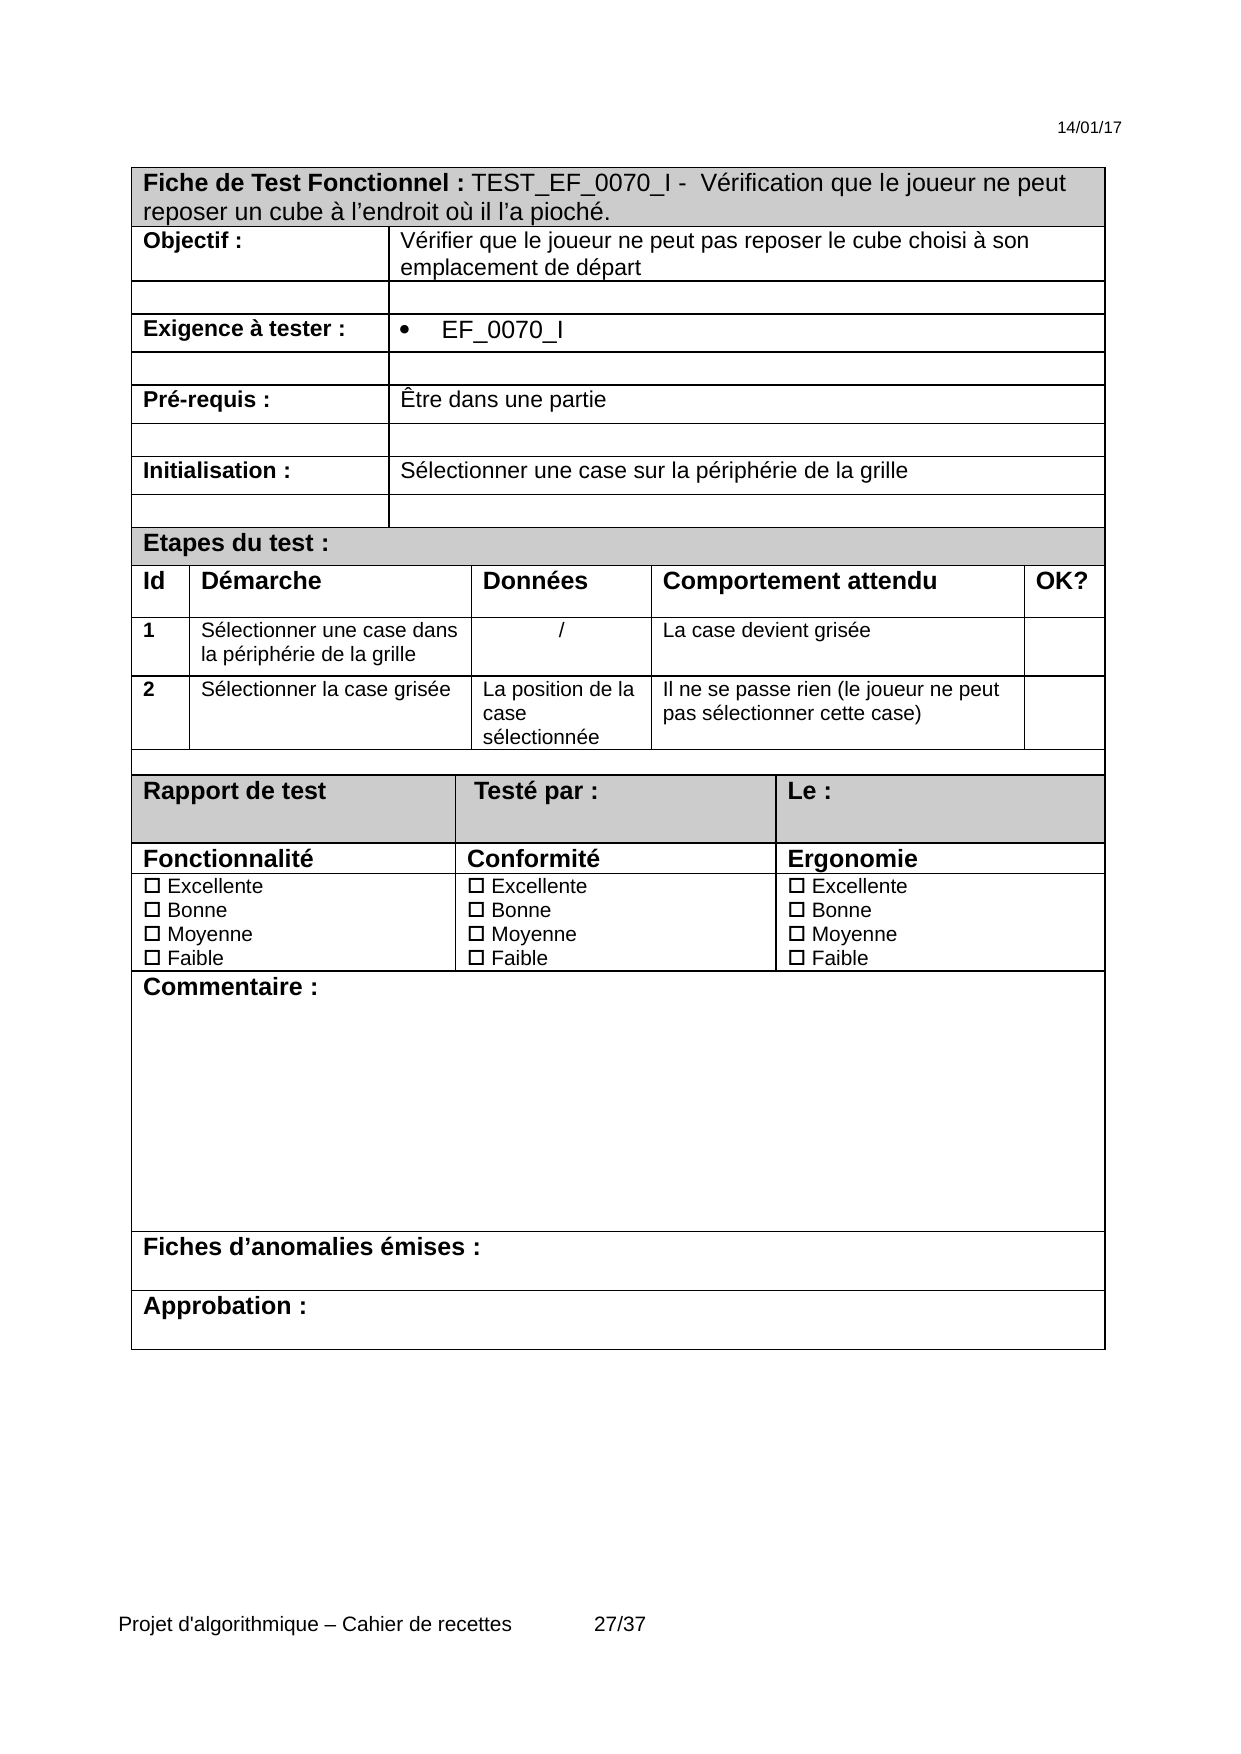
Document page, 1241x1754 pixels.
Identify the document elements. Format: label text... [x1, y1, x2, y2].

table_cell 2 [132, 677, 189, 749]
table_cell Fonctionnalité [132, 844, 455, 872]
table_cell [1025, 677, 1104, 749]
table_cell Commentaire : [132, 972, 1104, 1231]
table_cell [390, 282, 1104, 313]
table_cell OK? [1025, 566, 1104, 617]
table_cell Id [132, 566, 189, 617]
table_cell EF_0070_I [390, 315, 1104, 351]
table_cell [390, 353, 1104, 384]
table_cell Le : [777, 776, 1104, 842]
table_cell Exigence à tester : [132, 315, 388, 351]
table_cell [132, 495, 388, 527]
table_cell Démarche [190, 566, 471, 617]
table_cell □ Excellente □ Bonne □ Moyenne □ Faible [132, 874, 455, 970]
table_cell [390, 495, 1104, 527]
table_cell Sélectionner une case sur la périphérie de la grille [390, 457, 1104, 493]
table_header Fiche de Test Fonctionnel : TEST_EF_0070_I - Vérification que le joueur ne peut reposer un cube à l’endroit où il l’a pioché. [132, 168, 1104, 226]
table_cell [390, 424, 1104, 456]
table_cell Etapes du test : [132, 528, 1104, 565]
table_cell Sélectionner la case grisée [190, 677, 471, 749]
table_cell □ Excellente □ Bonne □ Moyenne □ Faible [456, 874, 775, 970]
table_cell Rapport de test [132, 776, 455, 842]
table_cell / [472, 618, 651, 675]
table_cell Pré-requis : [132, 386, 388, 422]
table_cell La position de la case sélectionnée [472, 677, 651, 749]
table_cell [132, 353, 388, 384]
table_cell Sélectionner une case dans la périphérie de la grille [190, 618, 471, 675]
table_cell Initialisation : [132, 457, 388, 493]
table_cell Conformité [456, 844, 775, 872]
table_cell 1 [132, 618, 189, 675]
table_cell Objectif : [132, 227, 388, 280]
table_cell [1025, 618, 1104, 675]
table_cell [132, 750, 1104, 774]
table_cell Comportement attendu [652, 566, 1024, 617]
table_cell Testé par : [456, 776, 775, 842]
table_cell Données [472, 566, 651, 617]
table_cell [132, 282, 388, 313]
table_cell □ Excellente □ Bonne □ Moyenne □ Faible [777, 874, 1104, 970]
table_cell Vérifier que le joueur ne peut pas reposer le cube choisi à son emplacement de départ [390, 227, 1104, 280]
table_cell [132, 424, 388, 456]
table_cell Il ne se passe rien (le joueur ne peut pas sélectionner cette case) [652, 677, 1024, 749]
table_cell Fiches d’anomalies émises : [132, 1232, 1104, 1289]
table_cell Approbation : [132, 1291, 1104, 1349]
table_cell La case devient grisée [652, 618, 1024, 675]
table_cell Ergonomie [777, 844, 1104, 872]
table_cell Être dans une partie [390, 386, 1104, 422]
